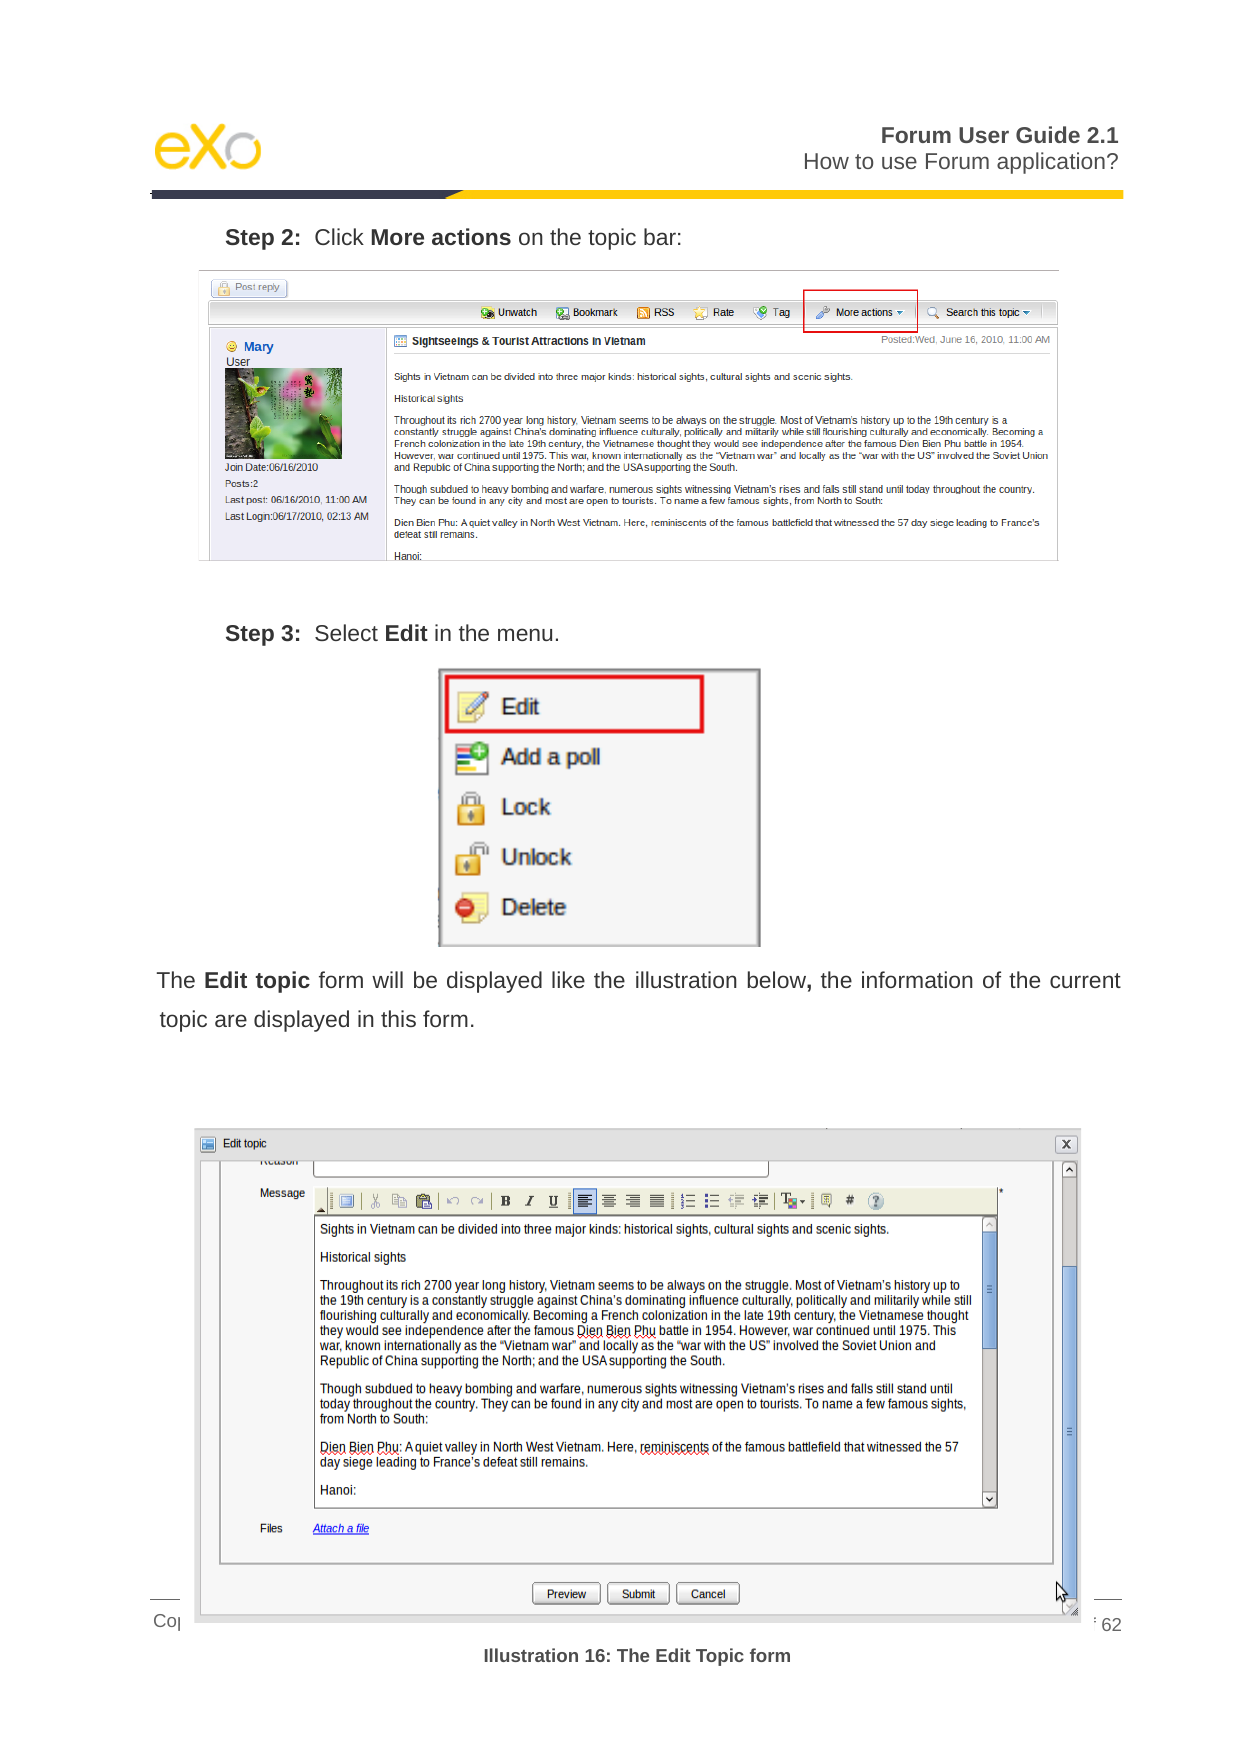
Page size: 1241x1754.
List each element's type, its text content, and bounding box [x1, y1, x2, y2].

picture [155, 123, 262, 170]
text The Edit topic form will be displayed like the illustration below, the information of the current topic are displayed in this form. [156, 660, 1122, 1033]
picture [437, 667, 761, 947]
list Step 2: Click More actions on the topic bar: [187, 223, 1122, 250]
picture [198, 270, 1059, 561]
picture [151, 190, 1124, 199]
text Illustration 16: The Edit Topic form [180, 1128, 1094, 1666]
list Step 3: Select Edit in the menu. [187, 620, 1122, 647]
picture [194, 1128, 1082, 1623]
